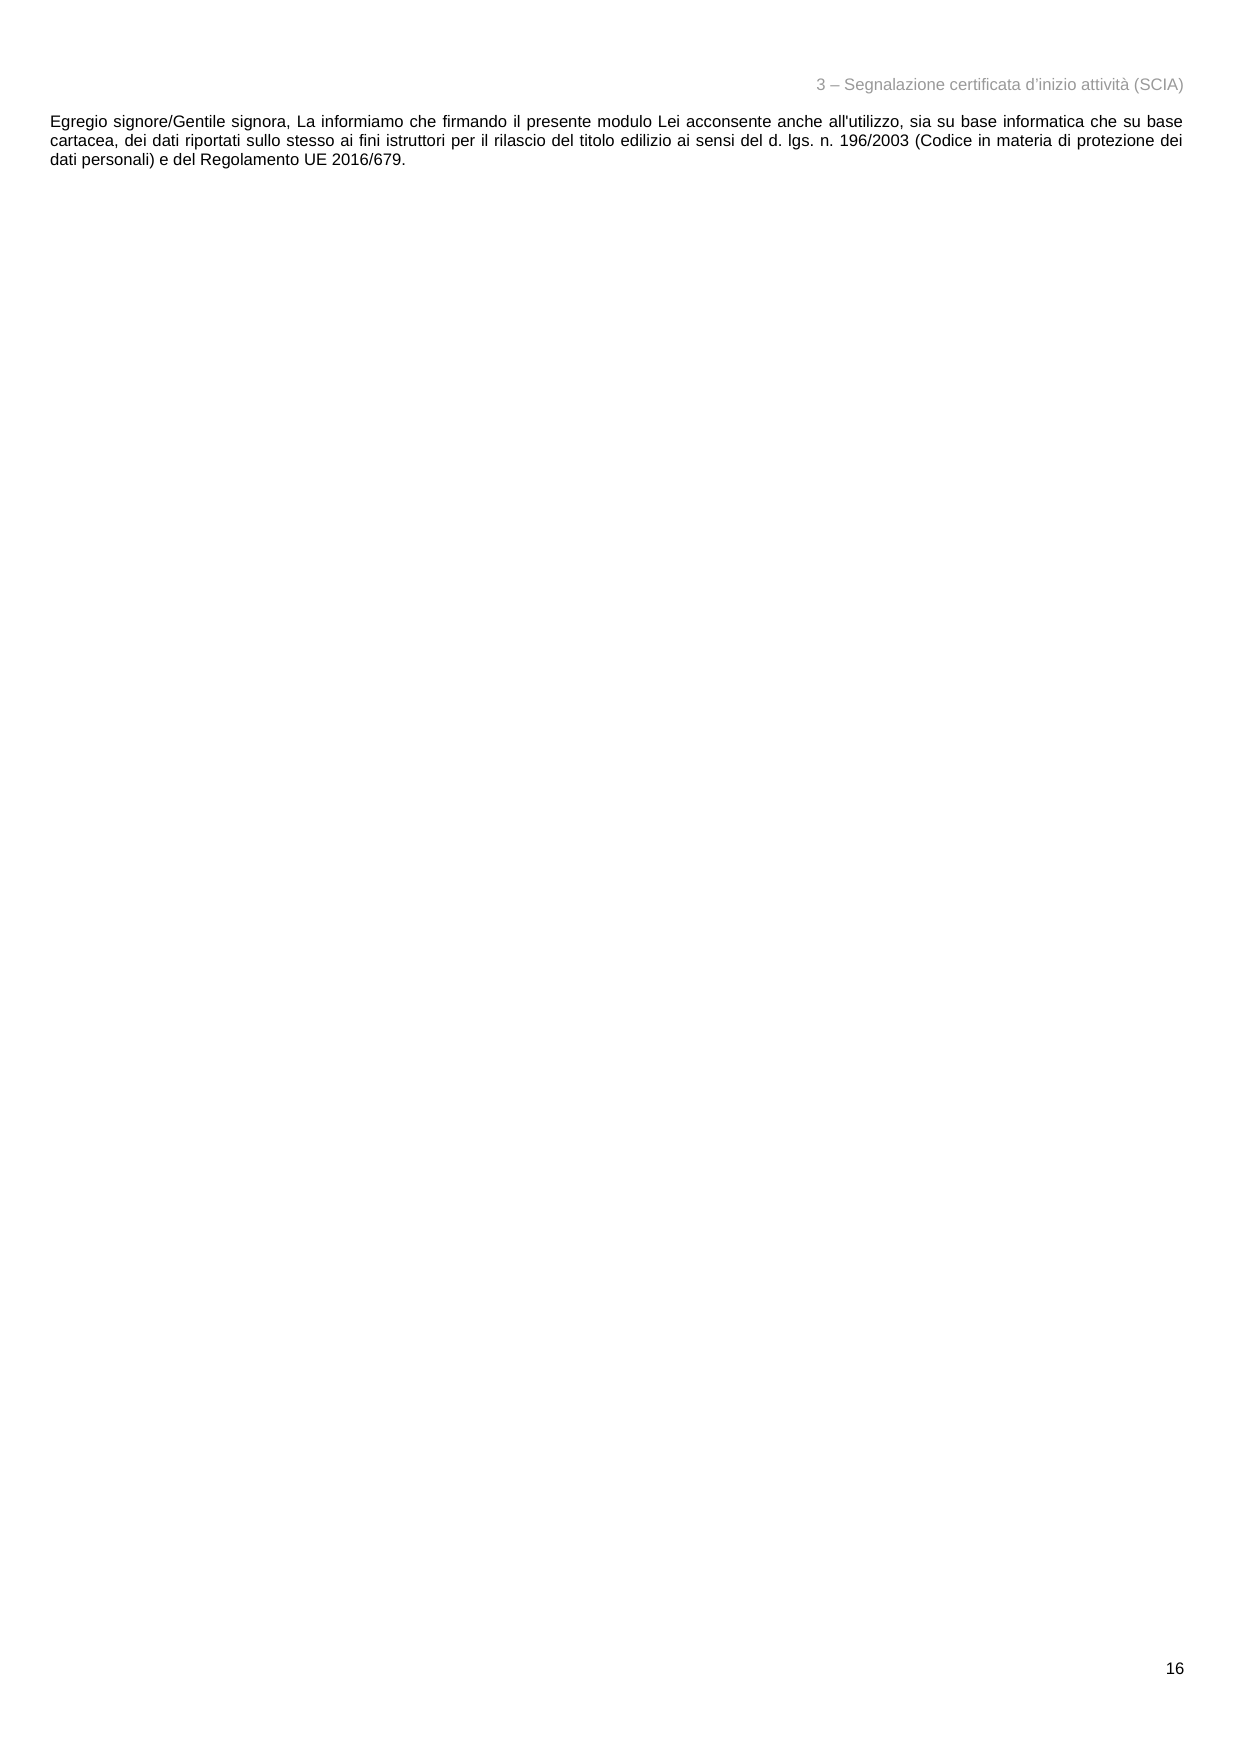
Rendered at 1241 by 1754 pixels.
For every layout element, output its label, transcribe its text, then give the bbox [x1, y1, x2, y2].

text Egregio signore/Gentile signora, La informiamo che firmando il presente modulo Lei acconsente anche all'utilizzo, sia su base informatica che su base cartacea, dei dati riportati sullo stesso ai fini istruttori per il rilascio del titolo edilizio ai sensi del d. lgs. n. 196/2003 (Codice in materia di protezione dei dati personali) e del Regolamento UE 2016/679. [50, 112, 1184, 169]
